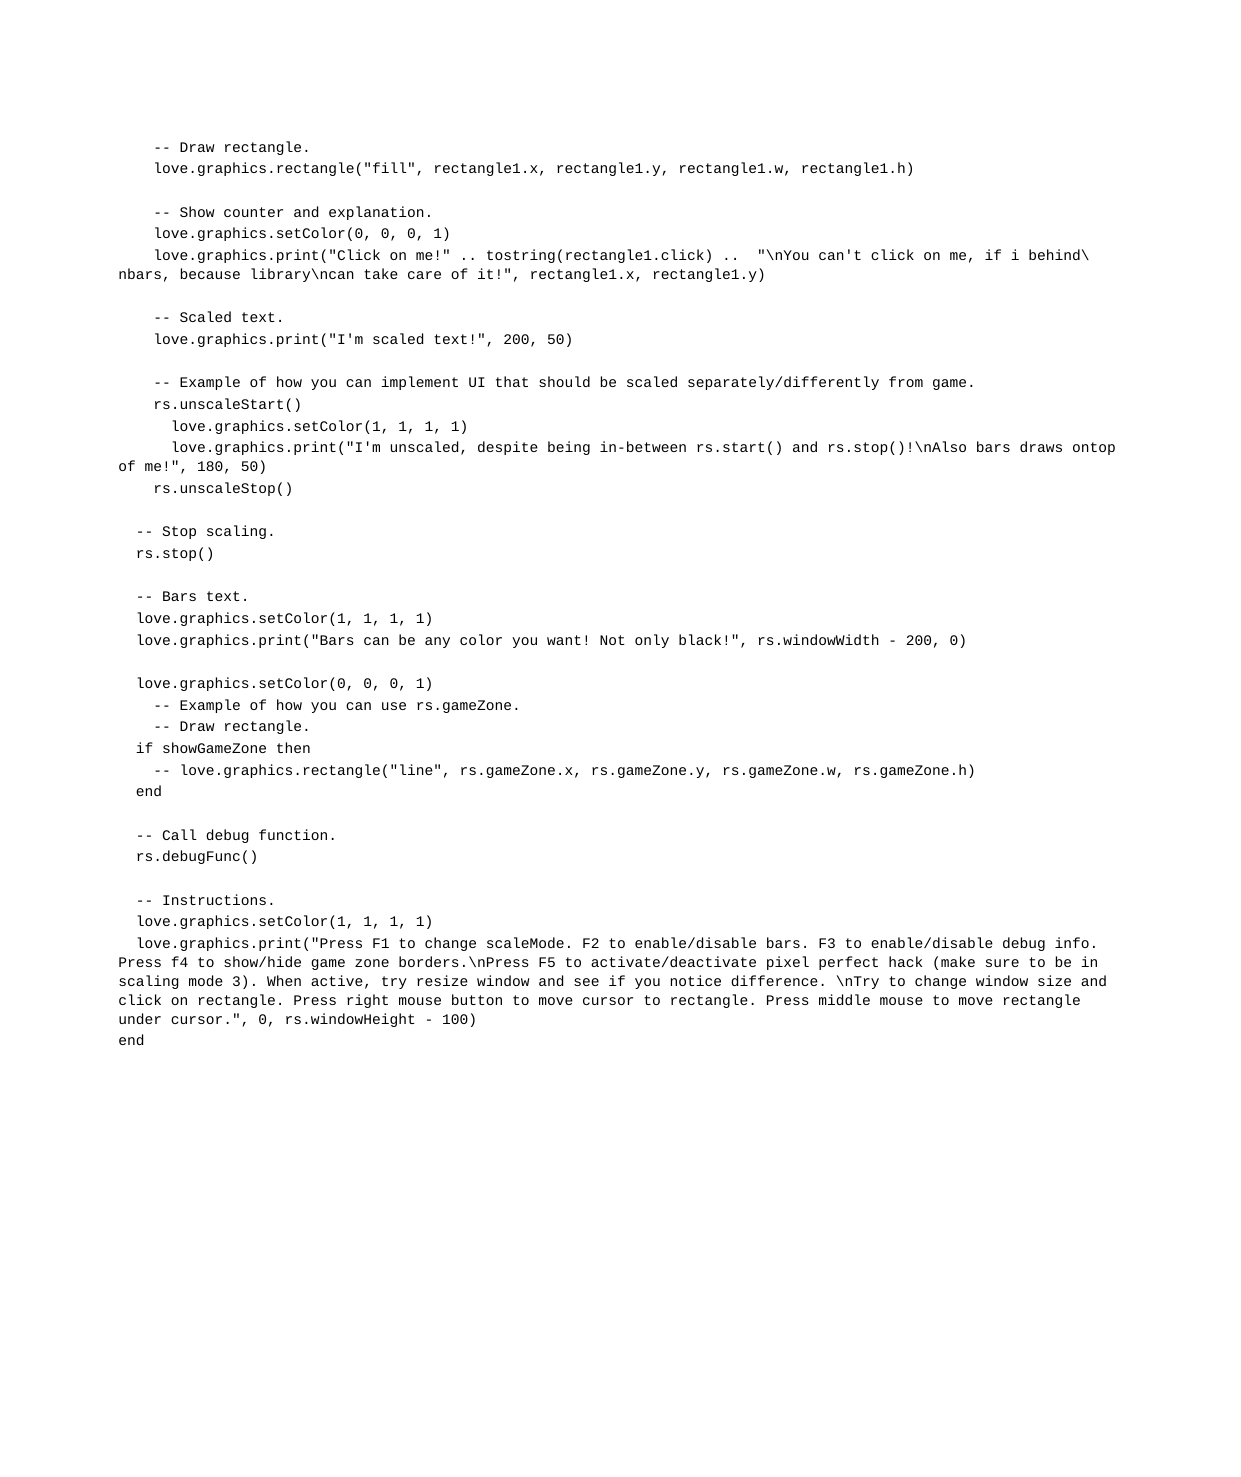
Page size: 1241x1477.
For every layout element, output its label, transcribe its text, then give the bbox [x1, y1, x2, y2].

text -- Draw rectangle. [118, 140, 1122, 156]
text love.graphics.setColor(0, 0, 0, 1) [118, 226, 1122, 243]
text love.graphics.print("I'm scaled text!", 200, 50) [118, 332, 1122, 349]
text love.graphics.print("Click on me!" .. tostring(rectangle1.click) .. "\nYou can't click on me, if i behind\nbars, because library\ncan take care of it!", rectangle1.x, rectangle1.y) [118, 248, 1122, 284]
text love.graphics.setColor(1, 1, 1, 1) [118, 914, 1122, 931]
text love.graphics.setColor(1, 1, 1, 1) [118, 419, 1122, 435]
text rs.stop() [118, 546, 1122, 563]
text -- Instructions. [118, 893, 1122, 909]
text -- Show counter and explanation. [118, 205, 1122, 221]
text -- Draw rectangle. [118, 719, 1122, 736]
text -- love.graphics.rectangle("line", rs.gameZone.x, rs.gameZone.y, rs.gameZone.w, rs.gameZone.h) [118, 763, 1122, 779]
text if showGameZone then [118, 741, 1122, 758]
text -- Bars text. [118, 589, 1122, 606]
text rs.unscaleStop() [118, 481, 1122, 498]
text love.graphics.print("Bars can be any color you want! Not only black!", rs.windowWidth - 200, 0) [118, 633, 1122, 649]
text -- Scaled text. [118, 310, 1122, 327]
text love.graphics.setColor(0, 0, 0, 1) [118, 676, 1122, 693]
text love.graphics.rectangle("fill", rectangle1.x, rectangle1.y, rectangle1.w, rectangle1.h) [118, 161, 1122, 178]
text end [118, 784, 1122, 801]
text love.graphics.print("I'm unscaled, despite being in-between rs.start() and rs.stop()!\nAlso bars draws ontop of me!", 180, 50) [118, 440, 1122, 476]
text end [118, 1033, 1122, 1050]
text rs.unscaleStart() [118, 397, 1122, 414]
text rs.debugFunc() [118, 849, 1122, 866]
text -- Stop scaling. [118, 524, 1122, 541]
text -- Example of how you can use rs.gameZone. [118, 698, 1122, 714]
text love.graphics.setColor(1, 1, 1, 1) [118, 611, 1122, 628]
text love.graphics.print("Press F1 to change scaleMode. F2 to enable/disable bars. F3 to enable/disable debug info. Press f4 to show/hide game zone borders.\nPress F5 to activate/deactivate pixel perfect hack (make sure to be in scaling mode 3). When active, try resize window and see if you notice difference. \nTry to change window size and click on rectangle. Press right mouse button to move cursor to rectangle. Press middle mouse to move rectangle under cursor.", 0, rs.windowHeight - 100) [118, 936, 1122, 1028]
text -- Call debug function. [118, 828, 1122, 844]
text -- Example of how you can implement UI that should be scaled separately/differently from game. [118, 375, 1122, 392]
